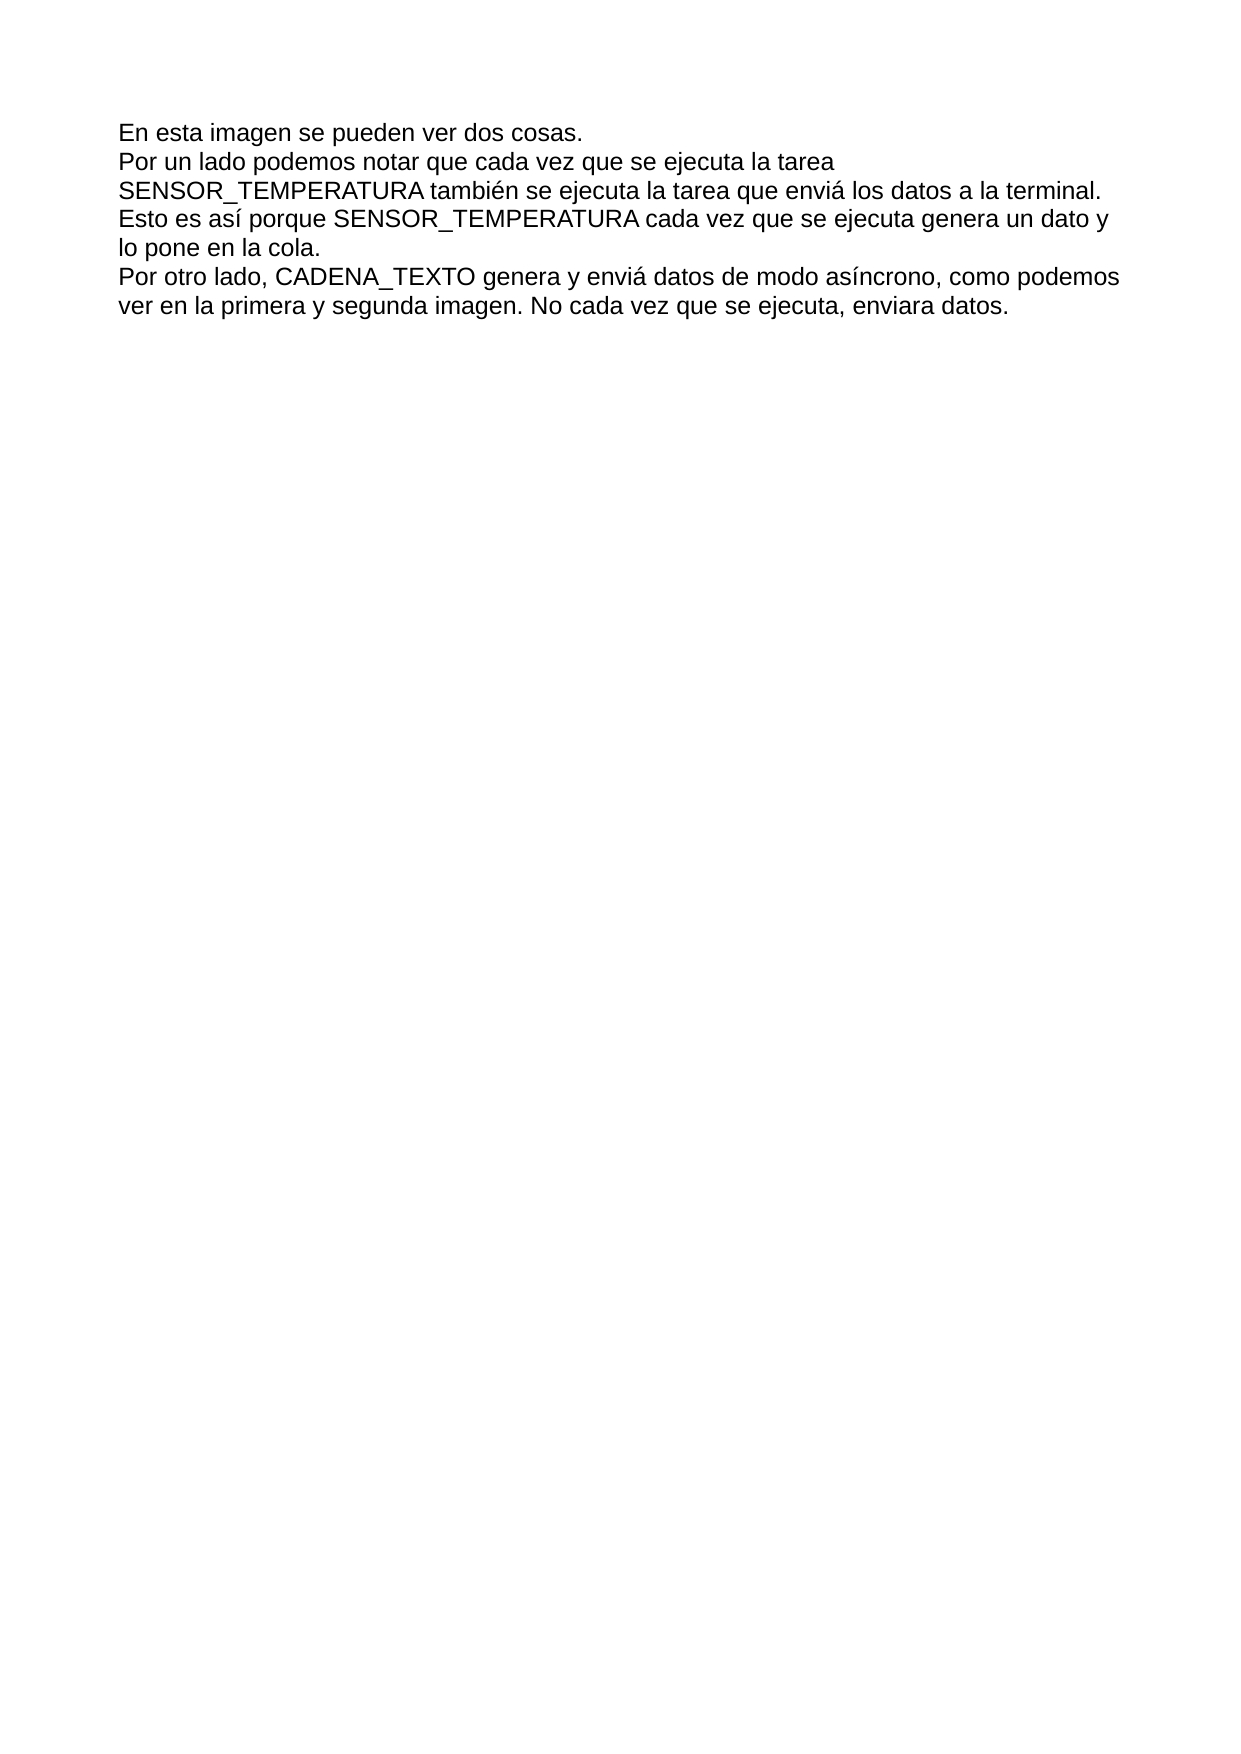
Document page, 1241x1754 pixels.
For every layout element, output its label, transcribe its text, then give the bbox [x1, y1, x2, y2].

text Por un lado podemos notar que cada vez que se ejecuta la tarea SENSOR_TEMPERATURA también se ejecuta la tarea que enviá los datos a la terminal. Esto es así porque SENSOR_TEMPERATURA cada vez que se ejecuta genera un dato y lo pone en la cola. [118, 147, 1122, 262]
text Por otro lado, CADENA_TEXTO genera y enviá datos de modo asíncrono, como podemos ver en la primera y segunda imagen. No cada vez que se ejecuta, enviara datos. [118, 262, 1122, 319]
text En esta imagen se pueden ver dos cosas. [118, 118, 1122, 147]
